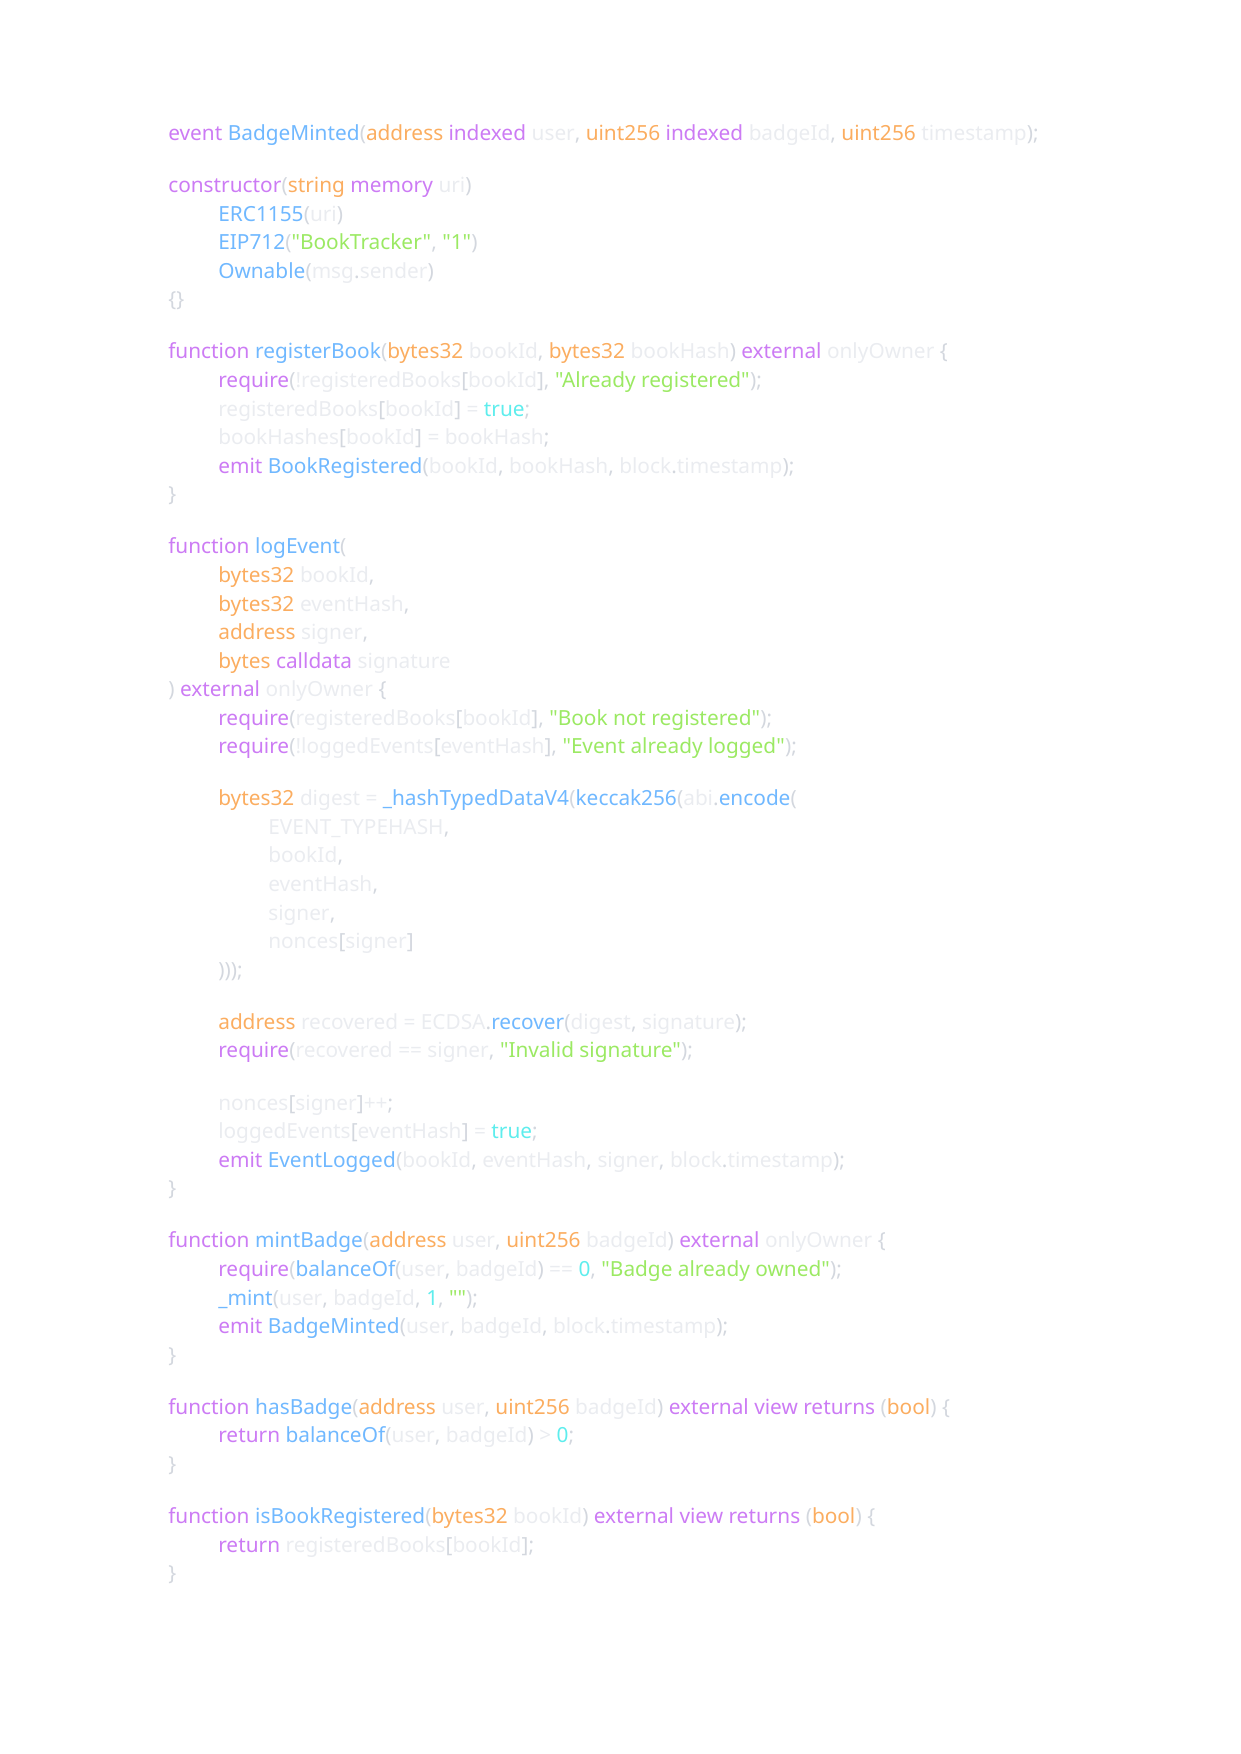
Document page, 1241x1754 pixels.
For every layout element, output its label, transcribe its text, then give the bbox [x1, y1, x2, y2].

text constructor(string memory uri) [118, 170, 1122, 199]
text } [118, 1173, 1122, 1202]
text } [118, 1558, 1122, 1587]
text eventHash, [118, 869, 1122, 898]
text bytes32 digest = _hashTypedDataV4(keccak256(abi.encode( [118, 783, 1122, 812]
text signer, [118, 898, 1122, 926]
text require(balanceOf(user, badgeId) == 0, "Badge already owned"); [118, 1254, 1122, 1283]
text address signer, [118, 617, 1122, 646]
text EVENT_TYPEHASH, [118, 812, 1122, 841]
text registeredBooks[bookId] = true; [118, 394, 1122, 422]
text loggedEvents[eventHash] = true; [118, 1116, 1122, 1145]
text function registerBook(bytes32 bookId, bytes32 bookHash) external onlyOwner { [118, 337, 1122, 365]
text address recovered = ECDSA.recover(digest, signature); [118, 1007, 1122, 1036]
text return balanceOf(user, badgeId) > 0; [118, 1420, 1122, 1449]
text emit BadgeMinted(user, badgeId, block.timestamp); [118, 1311, 1122, 1340]
text ERC1155(uri) [118, 199, 1122, 227]
text _mint(user, badgeId, 1, ""); [118, 1283, 1122, 1311]
text emit EventLogged(bookId, eventHash, signer, block.timestamp); [118, 1145, 1122, 1173]
text function isBookRegistered(bytes32 bookId) external view returns (bool) { [118, 1501, 1122, 1530]
text bytes32 bookId, [118, 560, 1122, 589]
text require(recovered == signer, "Invalid signature"); [118, 1036, 1122, 1064]
text Ownable(msg.sender) [118, 256, 1122, 284]
text EIP712("BookTracker", "1") [118, 227, 1122, 256]
text } [118, 1340, 1122, 1368]
text event BadgeMinted(address indexed user, uint256 indexed badgeId, uint256 timestamp); [118, 118, 1122, 147]
text } [118, 1449, 1122, 1477]
text bookHashes[bookId] = bookHash; [118, 422, 1122, 451]
text bytes32 eventHash, [118, 589, 1122, 617]
text bookId, [118, 841, 1122, 869]
text bytes calldata signature [118, 646, 1122, 674]
text {} [118, 284, 1122, 313]
text require(registeredBooks[bookId], "Book not registered"); [118, 703, 1122, 731]
text function mintBadge(address user, uint256 badgeId) external onlyOwner { [118, 1226, 1122, 1254]
text } [118, 479, 1122, 508]
text ) external onlyOwner { [118, 674, 1122, 703]
text emit BookRegistered(bookId, bookHash, block.timestamp); [118, 451, 1122, 479]
text nonces[signer] [118, 926, 1122, 955]
text ))); [118, 955, 1122, 983]
text return registeredBooks[bookId]; [118, 1530, 1122, 1558]
text require(!registeredBooks[bookId], "Already registered"); [118, 365, 1122, 394]
text function logEvent( [118, 532, 1122, 560]
text require(!loggedEvents[eventHash], "Event already logged"); [118, 731, 1122, 760]
text function hasBadge(address user, uint256 badgeId) external view returns (bool) { [118, 1392, 1122, 1420]
text nonces[signer]++; [118, 1088, 1122, 1116]
